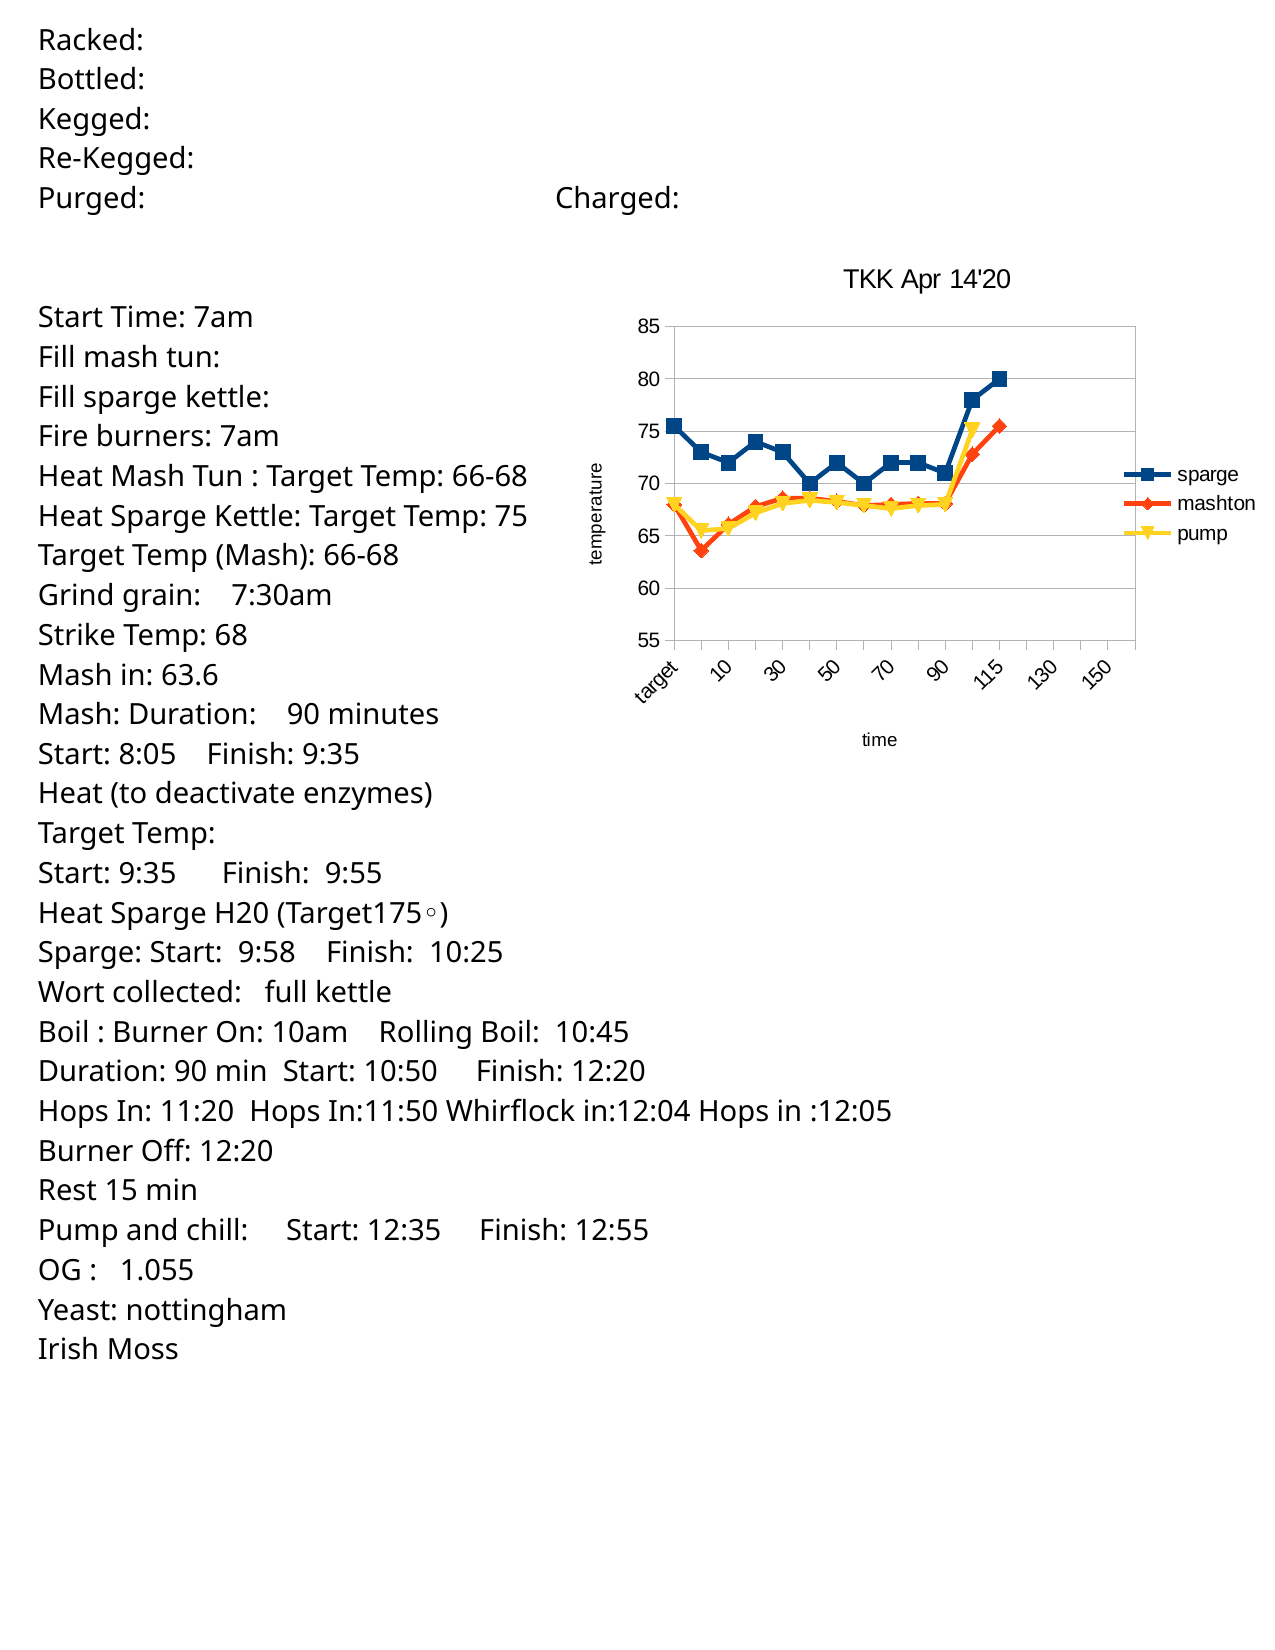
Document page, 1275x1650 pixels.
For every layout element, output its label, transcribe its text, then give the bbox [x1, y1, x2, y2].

text [675, 589, 1135, 614]
text Heat Sparge Kettle: Target Temp: 75 [1136, 495, 1237, 535]
text Fill sparge kettle: [38, 376, 674, 416]
text Racked: [38, 19, 1237, 58]
text Heat Mash Tun : Target Temp: 66-68 [1136, 455, 1237, 495]
text Grind grain: 7:30am [38, 574, 674, 614]
text Strike Temp: 68 [38, 614, 1237, 654]
text Target Temp: [38, 812, 1237, 852]
text [675, 379, 992, 416]
text Heat Mash Tun : Target Temp: 66-68 [38, 455, 674, 495]
text Heat Mash Tun : Target Temp: 66-68 [872, 465, 950, 483]
text Fire burners: 7am [38, 416, 674, 455]
text [979, 432, 1135, 455]
text Hops In: 11:20 Hops In:11:50 Whirflock in:12:04 Hops in :12:05 [38, 1090, 1237, 1130]
text [1136, 376, 1237, 416]
text Heat Sparge Kettle: Target Temp: 75 [38, 495, 674, 535]
text Heat Sparge Kettle: Target Temp: 75 [730, 495, 1135, 535]
text [968, 432, 989, 450]
text [1136, 416, 1237, 455]
text Heat Mash Tun : Target Temp: 66-68 [845, 455, 883, 476]
text [675, 434, 693, 455]
text Rest 15 min [38, 1170, 1237, 1209]
text Duration: 90 min Start: 10:50 Finish: 12:20 [38, 1051, 1237, 1090]
text Kegged: [38, 98, 1237, 138]
text Re-Kegged: [38, 138, 1237, 177]
text Purged: Charged: [38, 177, 1237, 217]
text Boil : Burner On: 10am Rolling Boil: 10:45 [38, 1011, 1237, 1051]
text Burner Off: 12:20 [38, 1130, 1237, 1170]
text [967, 416, 1135, 431]
text [1136, 535, 1237, 574]
text Bottled: [38, 58, 1237, 98]
text OG : 1.055 [38, 1249, 1237, 1289]
text [675, 336, 1135, 376]
text Heat Mash Tun : Target Temp: 66-68 [675, 455, 802, 483]
text Heat Mash Tun : Target Temp: 66-68 [954, 484, 1135, 495]
text Start: 8:05 Finish: 9:35 [38, 733, 1237, 773]
text Mash in: 63.6 [38, 654, 1237, 693]
text Fill mash tun: [38, 336, 674, 376]
text [1136, 574, 1237, 614]
text [675, 416, 963, 431]
text Wort collected: full kettle [38, 971, 1237, 1011]
text [675, 536, 1135, 574]
text Irish Moss [38, 1328, 1237, 1368]
text Pump and chill: Start: 12:35 Finish: 12:55 [38, 1209, 1237, 1249]
text Mash: Duration: 90 minutes [38, 693, 1237, 733]
text Heat Mash Tun : Target Temp: 66-68 [960, 455, 1135, 483]
text [685, 432, 957, 455]
text Heat Mash Tun : Target Temp: 66-68 [675, 484, 808, 495]
text Heat Mash Tun : Target Temp: 66-68 [791, 455, 829, 476]
text Yeast: nottingham [38, 1289, 1237, 1328]
text Start Time: 7am [38, 297, 1237, 336]
text Sparge: Start: 9:58 Finish: 10:25 [38, 932, 1237, 971]
text Heat Sparge H20 (Target175◦) [38, 892, 1237, 932]
text [970, 379, 1135, 416]
text Heat Mash Tun : Target Temp: 66-68 [811, 484, 949, 495]
text Start: 9:35 Finish: 9:55 [38, 852, 1237, 892]
text Target Temp (Mash): 66-68 [38, 535, 674, 574]
text [675, 574, 1135, 588]
text [1136, 336, 1237, 376]
text Heat Sparge Kettle: Target Temp: 75 [675, 495, 777, 527]
text Heat Sparge Kettle: Target Temp: 75 [843, 495, 945, 502]
text Heat (to deactivate enzymes) [38, 773, 1237, 812]
